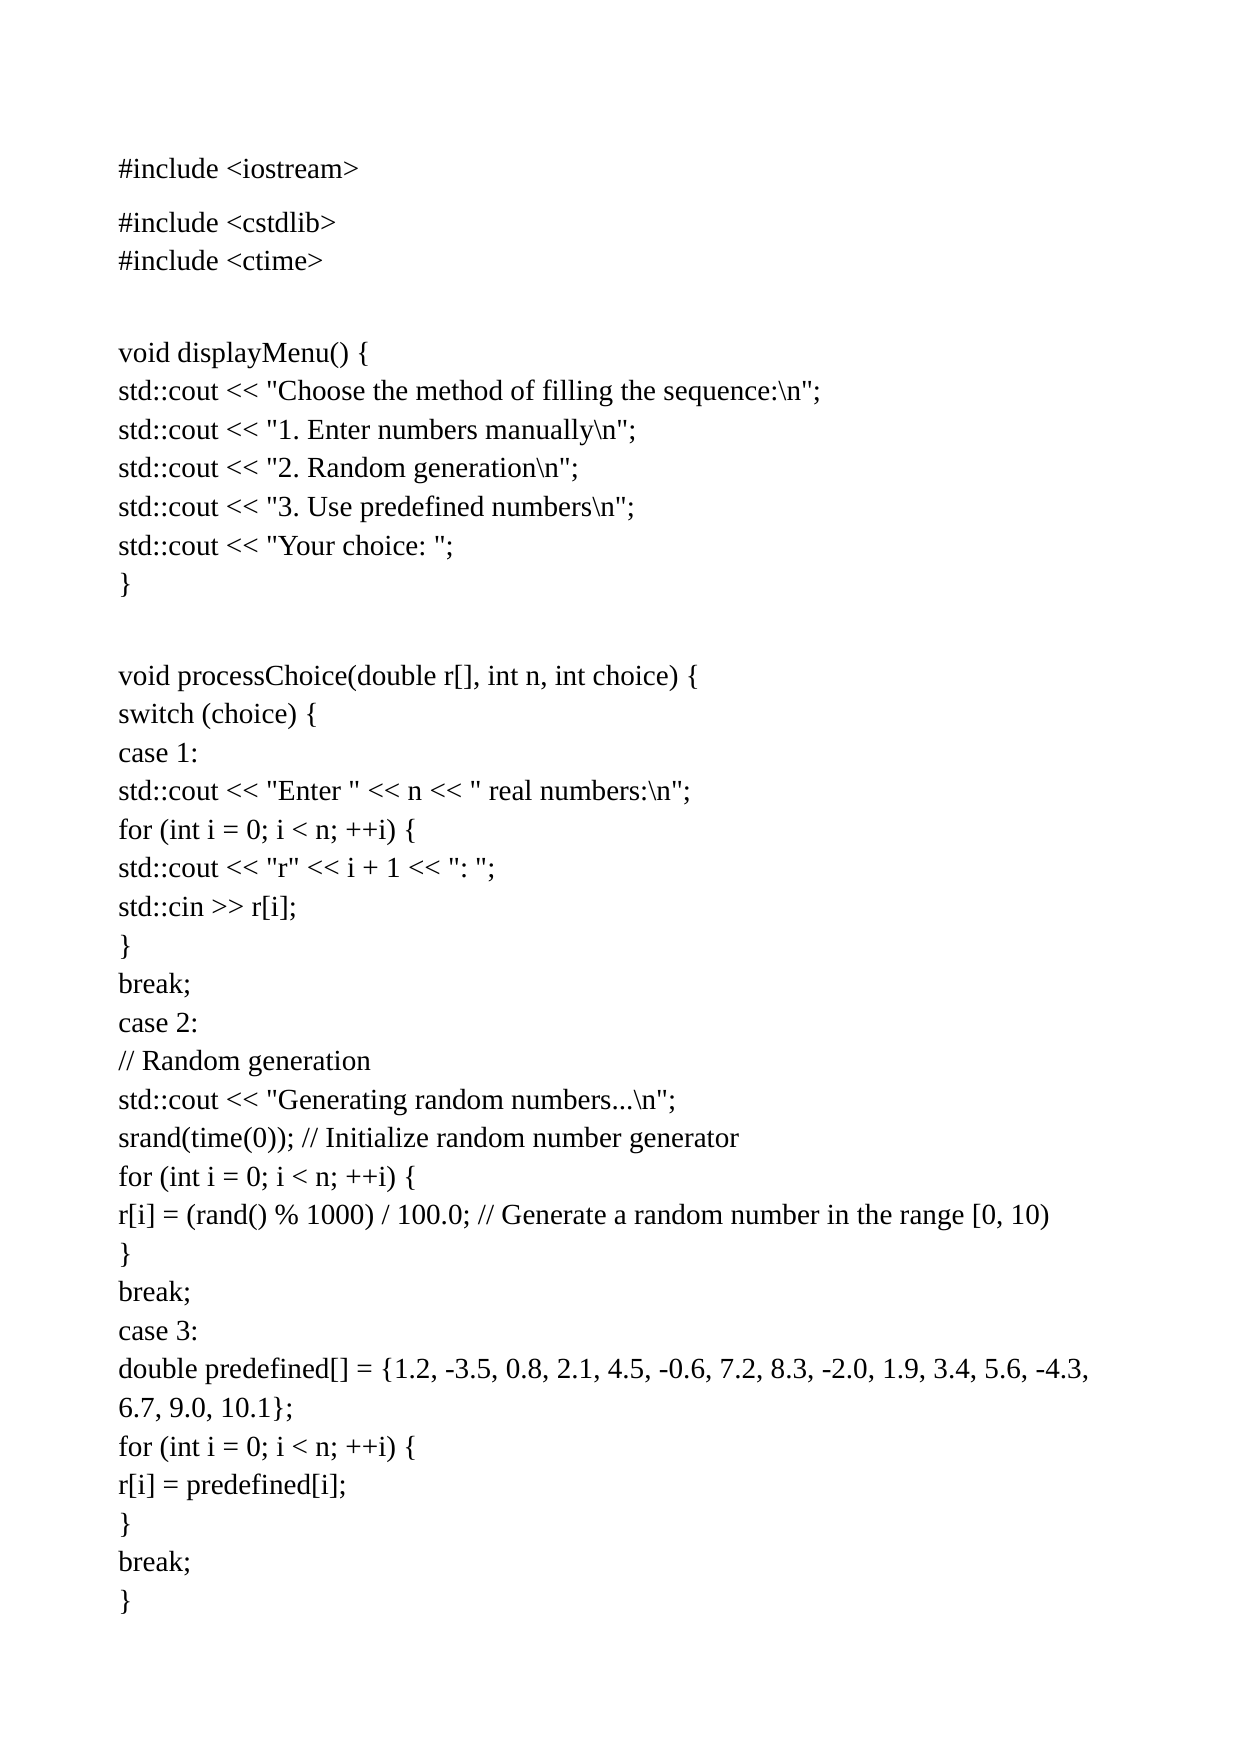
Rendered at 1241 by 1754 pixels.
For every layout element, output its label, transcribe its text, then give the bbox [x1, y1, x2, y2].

text switch (choice) { [118, 696, 1122, 730]
text for (int i = 0; i < n; ++i) { [118, 812, 1122, 846]
text break; [118, 1274, 1122, 1308]
text // Random generation [118, 1043, 1122, 1077]
text r[i] = predefined[i]; [118, 1467, 1122, 1501]
text void processChoice(double r[], int n, int choice) { [118, 658, 1122, 691]
text #include <iostream> [118, 152, 1122, 185]
text std::cout << "Enter " << n << " real numbers:\n"; [118, 773, 1122, 807]
text std::cout << "Choose the method of filling the sequence:\n"; [118, 373, 1122, 407]
text for (int i = 0; i < n; ++i) { [118, 1429, 1122, 1462]
text case 2: [118, 1005, 1122, 1038]
text std::cout << "1. Enter numbers manually\n"; [118, 412, 1122, 446]
text std::cin >> r[i]; [118, 889, 1122, 923]
text std::cout << "Generating random numbers...\n"; [118, 1082, 1122, 1115]
text srand(time(0)); // Initialize random number generator [118, 1120, 1122, 1154]
text #include <ctime> [118, 243, 1122, 277]
text #include <cstdlib> [118, 205, 1122, 238]
text std::cout << "3. Use predefined numbers\n"; [118, 489, 1122, 523]
text void displayMenu() { [118, 335, 1122, 368]
text double predefined[] = {1.2, -3.5, 0.8, 2.1, 4.5, -0.6, 7.2, 8.3, -2.0, 1.9, 3.4, 5.6, -4.3, 6.7, 9.0, 10.1}; [118, 1352, 1122, 1424]
text std::cout << "2. Random generation\n"; [118, 451, 1122, 484]
text } [118, 1583, 1122, 1616]
text } [118, 1506, 1122, 1539]
text std::cout << "Your choice: "; [118, 528, 1122, 561]
text } [118, 928, 1122, 961]
text std::cout << "r" << i + 1 << ": "; [118, 851, 1122, 884]
text case 1: [118, 735, 1122, 768]
text for (int i = 0; i < n; ++i) { [118, 1159, 1122, 1192]
text } [118, 566, 1122, 600]
text break; [118, 966, 1122, 1000]
text break; [118, 1544, 1122, 1578]
text } [118, 1236, 1122, 1269]
text r[i] = (rand() % 1000) / 100.0; // Generate a random number in the range [0, 10) [118, 1197, 1122, 1231]
text case 3: [118, 1313, 1122, 1347]
